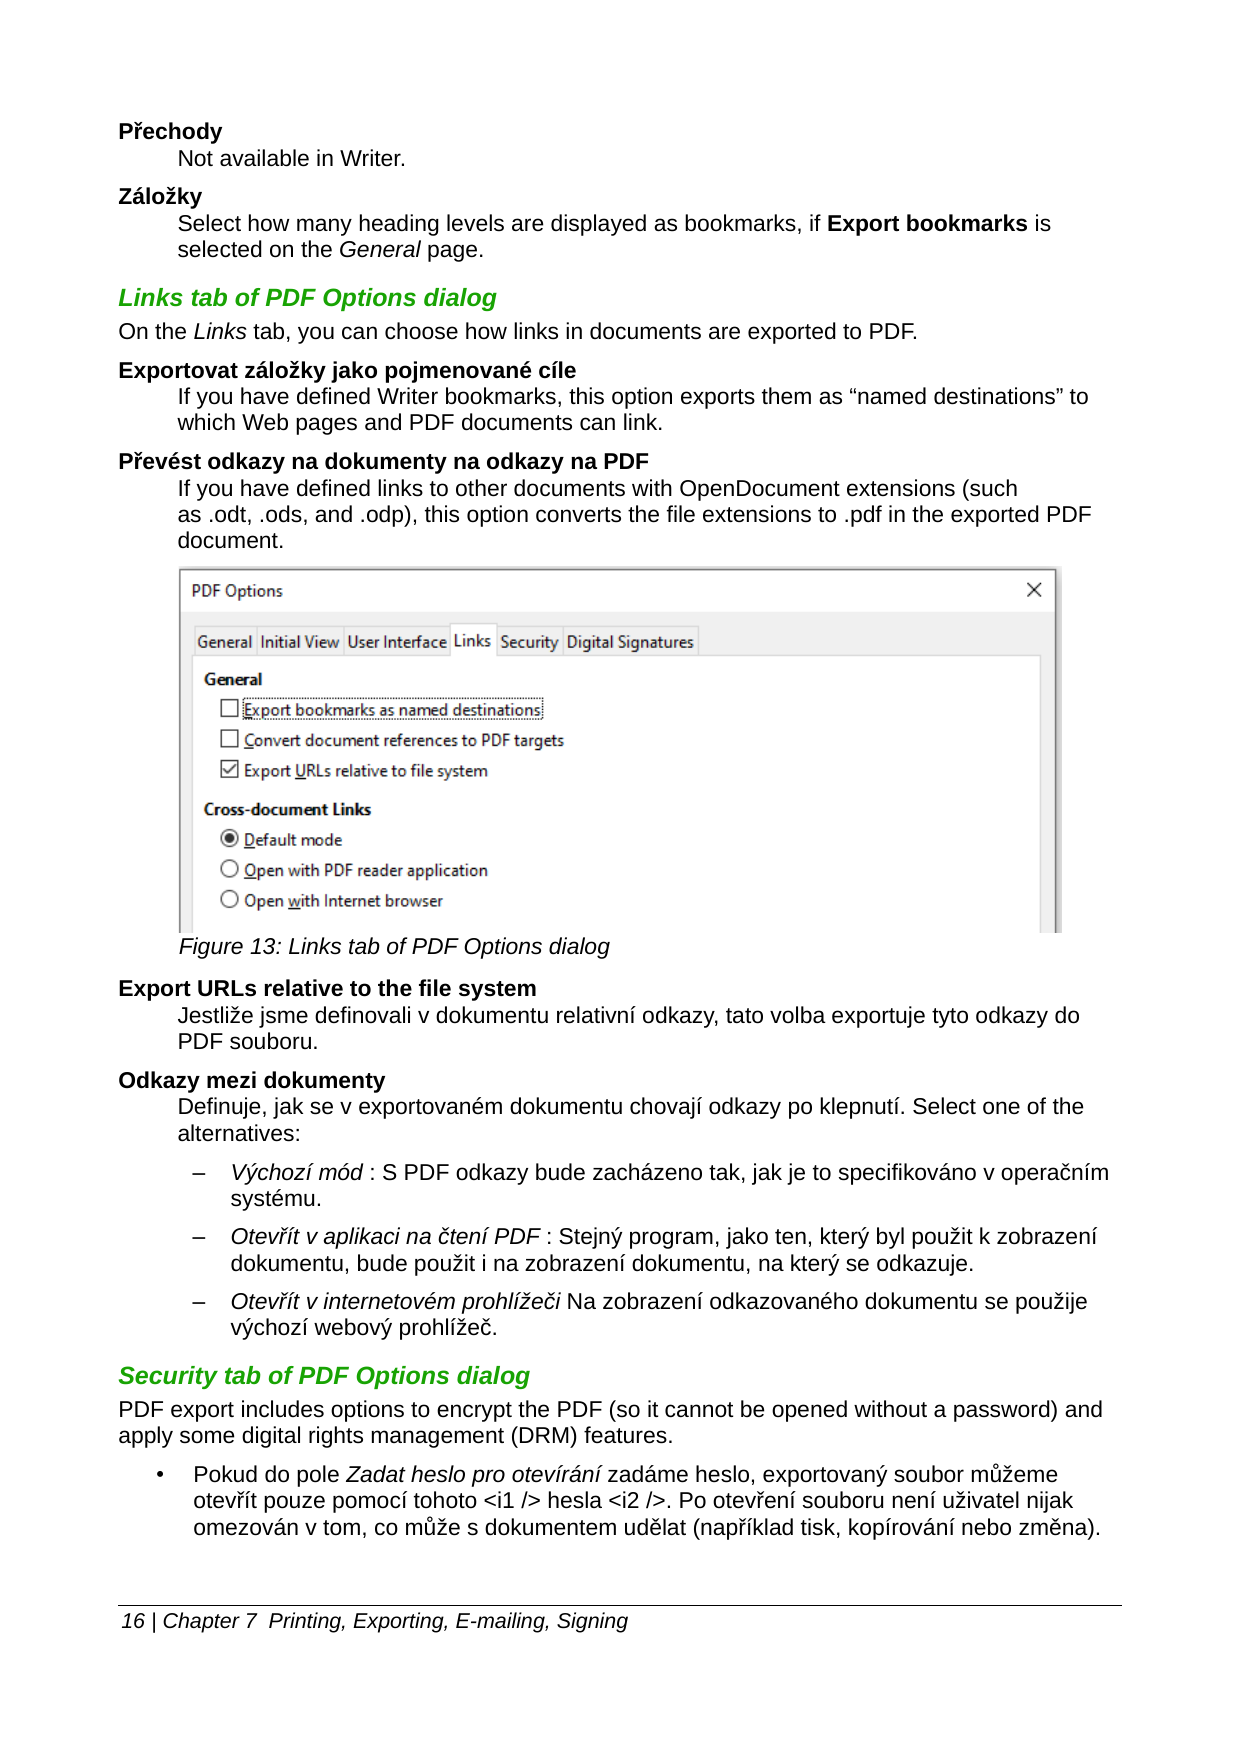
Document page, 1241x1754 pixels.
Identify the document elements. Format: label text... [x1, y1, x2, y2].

text Záložky [118, 183, 1122, 210]
list Otevřít v internetovém prohlížeči Na zobrazení odkazovaného dokumentu se použije výchozí webový prohlížeč. [192, 1288, 1122, 1341]
text Jestliže jsme definovali v dokumentu relativní odkazy, tato volba exportuje tyto odkazy do PDF souboru. [177, 1002, 1122, 1054]
subtitle Links tab of PDF Options dialog [118, 283, 1122, 312]
list Pokud do pole Zadat heslo pro otevírání zadáme heslo, exportovaný soubor můžeme otevřít pouze pomocí tohoto <i1 /> hesla <i2 />. Po otevření souboru není uživatel nijak omezován v tom, co může s dokumentem udělat (například tisk, kopírování nebo změna). [156, 1461, 1122, 1540]
text Exportovat záložky jako pojmenované cíle [118, 357, 1122, 383]
list Otevřít v aplikaci na čtení PDF : Stejný program, jako ten, který byl použit k zobrazení dokumentu, bude použit i na zobrazení dokumentu, na který se odkazuje. [192, 1223, 1122, 1276]
text Figure 13: Links tab of PDF Options dialog [178, 933, 1062, 959]
subtitle Security tab of PDF Options dialog [118, 1361, 1122, 1390]
text Definuje, jak se v exportovaném dokumentu chovají odkazy po klepnutí. Select one of the alternatives: [177, 1093, 1122, 1146]
text On the Links tab, you can choose how links in documents are exported to PDF. [118, 318, 1122, 344]
picture [178, 566, 1062, 933]
text PDF export includes options to encrypt the PDF (so it cannot be opened without a password) and apply some digital rights management (DRM) features. [118, 1396, 1122, 1449]
list Výchozí mód : S PDF odkazy bude zacházeno tak, jak je to specifikováno v operačním systému. [192, 1158, 1122, 1211]
text If you have defined links to other documents with OpenDocument extensions (such as .odt, .ods, and .odp), this option converts the file extensions to .pdf in the exported PDF document. [177, 474, 1122, 553]
text If you have defined Writer bookmarks, this option exports them as “named destinations” to which Web pages and PDF documents can link. [177, 383, 1122, 436]
text Přechody [118, 118, 1122, 144]
text Select how many heading levels are displayed as bookmarks, if Export bookmarks is selected on the General page. [177, 210, 1122, 262]
text Not available in Writer. [177, 144, 1122, 171]
text Převést odkazy na dokumenty na odkazy na PDF [118, 448, 1122, 474]
text Odkazy mezi dokumenty [118, 1067, 1122, 1093]
text Export URLs relative to the file system [118, 975, 1122, 1002]
